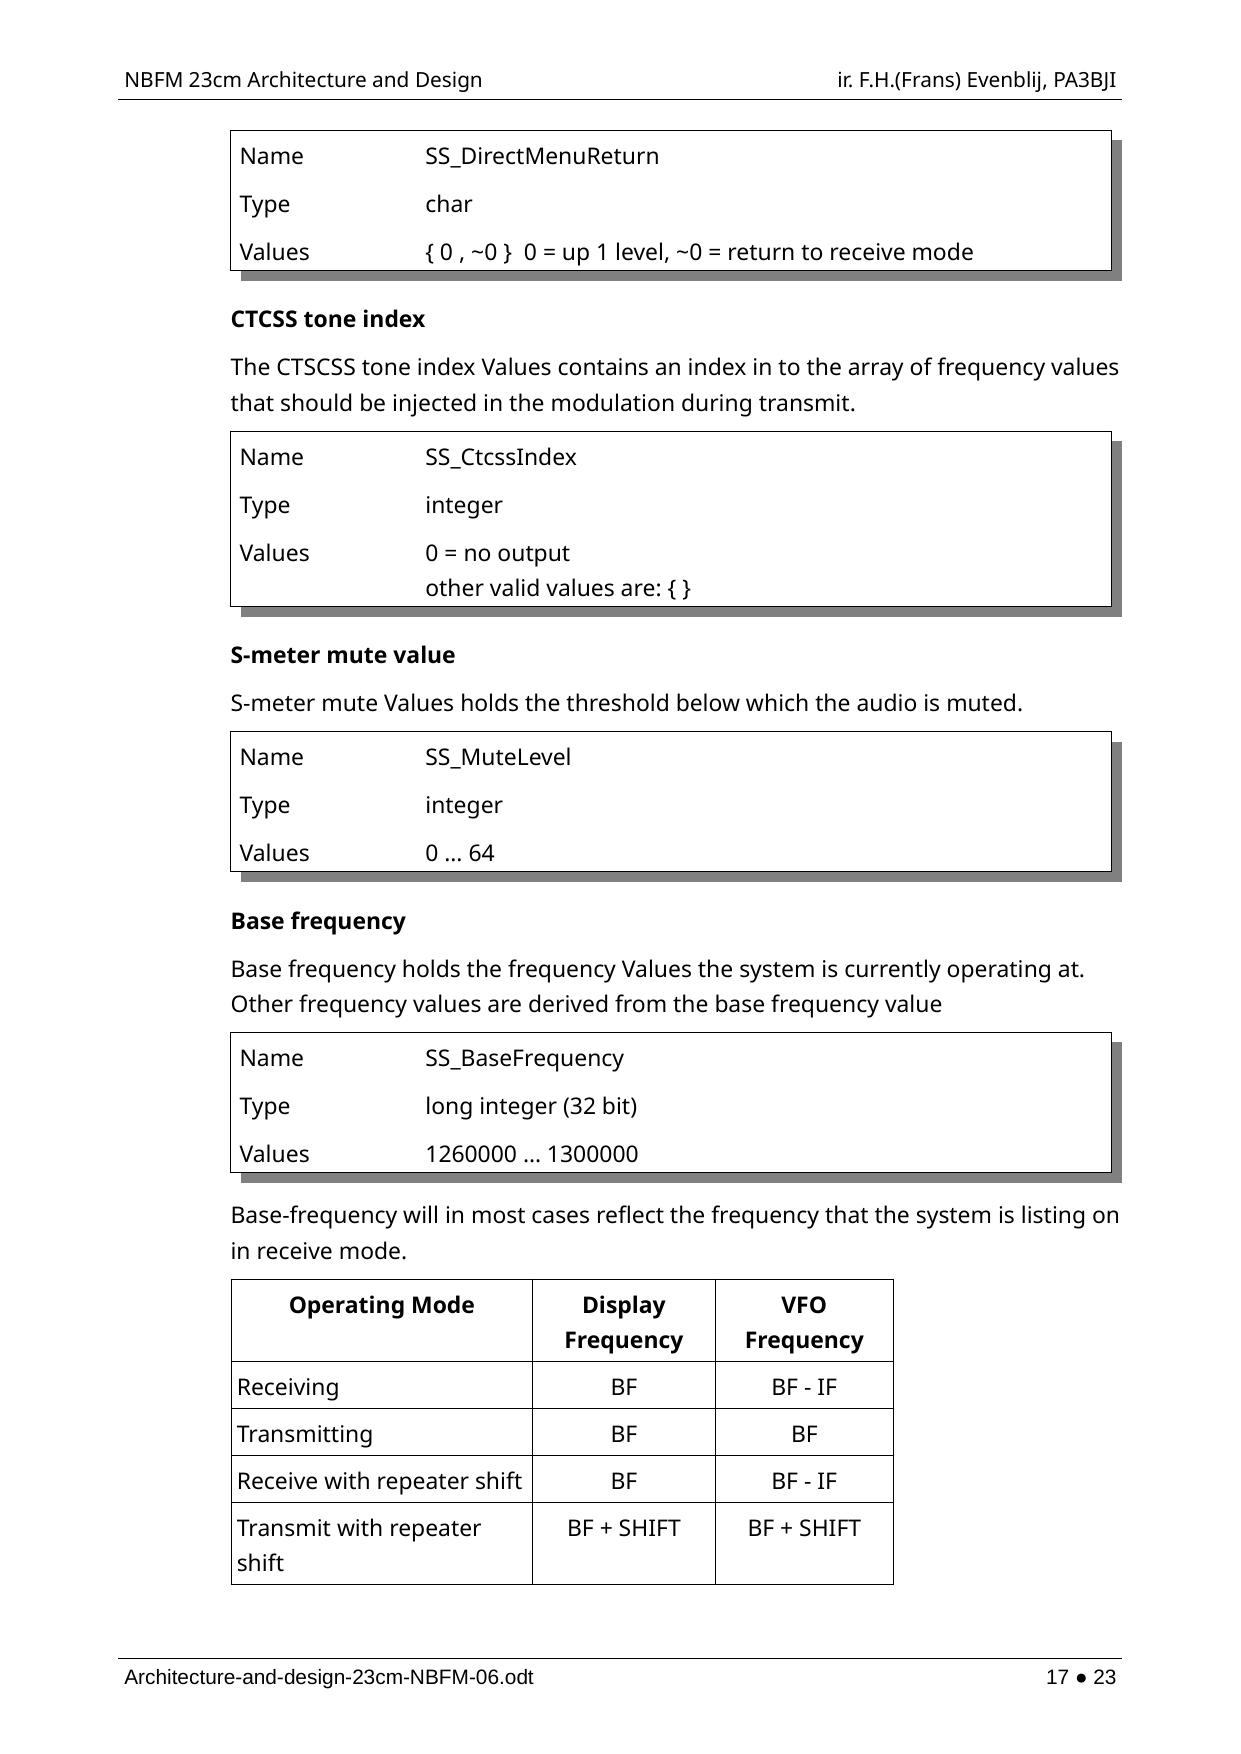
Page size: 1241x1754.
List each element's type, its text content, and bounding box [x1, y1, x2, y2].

table_cell BF + SHIFT [716, 1503, 893, 1584]
text The CTSCSS tone index Values contains an index in to the array of frequency values that should be injected in the modulation during transmit. [230, 347, 1122, 418]
text Type long integer (32 bit) [231, 1080, 1111, 1121]
table_cell BF [533, 1409, 715, 1455]
table_cell BF + SHIFT [533, 1503, 715, 1584]
text Values 0 = no output other valid values are: { } [231, 526, 1111, 606]
text CTCSS tone index [230, 299, 1122, 335]
table_header Operating Mode [232, 1280, 532, 1361]
text Base frequency holds the frequency Values the system is currently operating at. Other frequency values are derived from the base frequency value [230, 948, 1122, 1019]
table_header VFO Frequency [716, 1280, 893, 1361]
text Name SS_BaseFrequency [231, 1033, 1111, 1073]
table_cell Receive with repeater shift [232, 1456, 532, 1502]
table_cell BF - IF [716, 1456, 893, 1502]
table_cell BF [716, 1409, 893, 1455]
table_cell Receiving [232, 1362, 532, 1408]
text Name SS_DirectMenuReturn [231, 131, 1111, 171]
text Base frequency [230, 901, 1122, 936]
table_cell BF - IF [716, 1362, 893, 1408]
text Base-frequency will in most cases reflect the frequency that the system is listing on in receive mode. [230, 1195, 1122, 1266]
text Name SS_CtcssIndex [231, 432, 1111, 472]
text Name SS_MuteLevel [231, 732, 1111, 773]
text Type char [231, 178, 1111, 219]
table_cell BF [533, 1456, 715, 1502]
text Type integer [231, 478, 1111, 520]
text Type integer [231, 779, 1111, 821]
text Values 0 … 64 [231, 827, 1111, 871]
text S-meter mute value [230, 635, 1122, 671]
text S-meter mute Values holds the threshold below which the audio is muted. [230, 683, 1122, 719]
table_cell BF [533, 1362, 715, 1408]
table_cell Transmitting [232, 1409, 532, 1455]
text Values { 0 , ~0 } 0 = up 1 level, ~0 = return to receive mode [231, 226, 1111, 270]
table_cell Transmit with repeater shift [232, 1503, 532, 1584]
text Values 1260000 … 1300000 [231, 1128, 1111, 1172]
table_header Display Frequency [533, 1280, 715, 1361]
